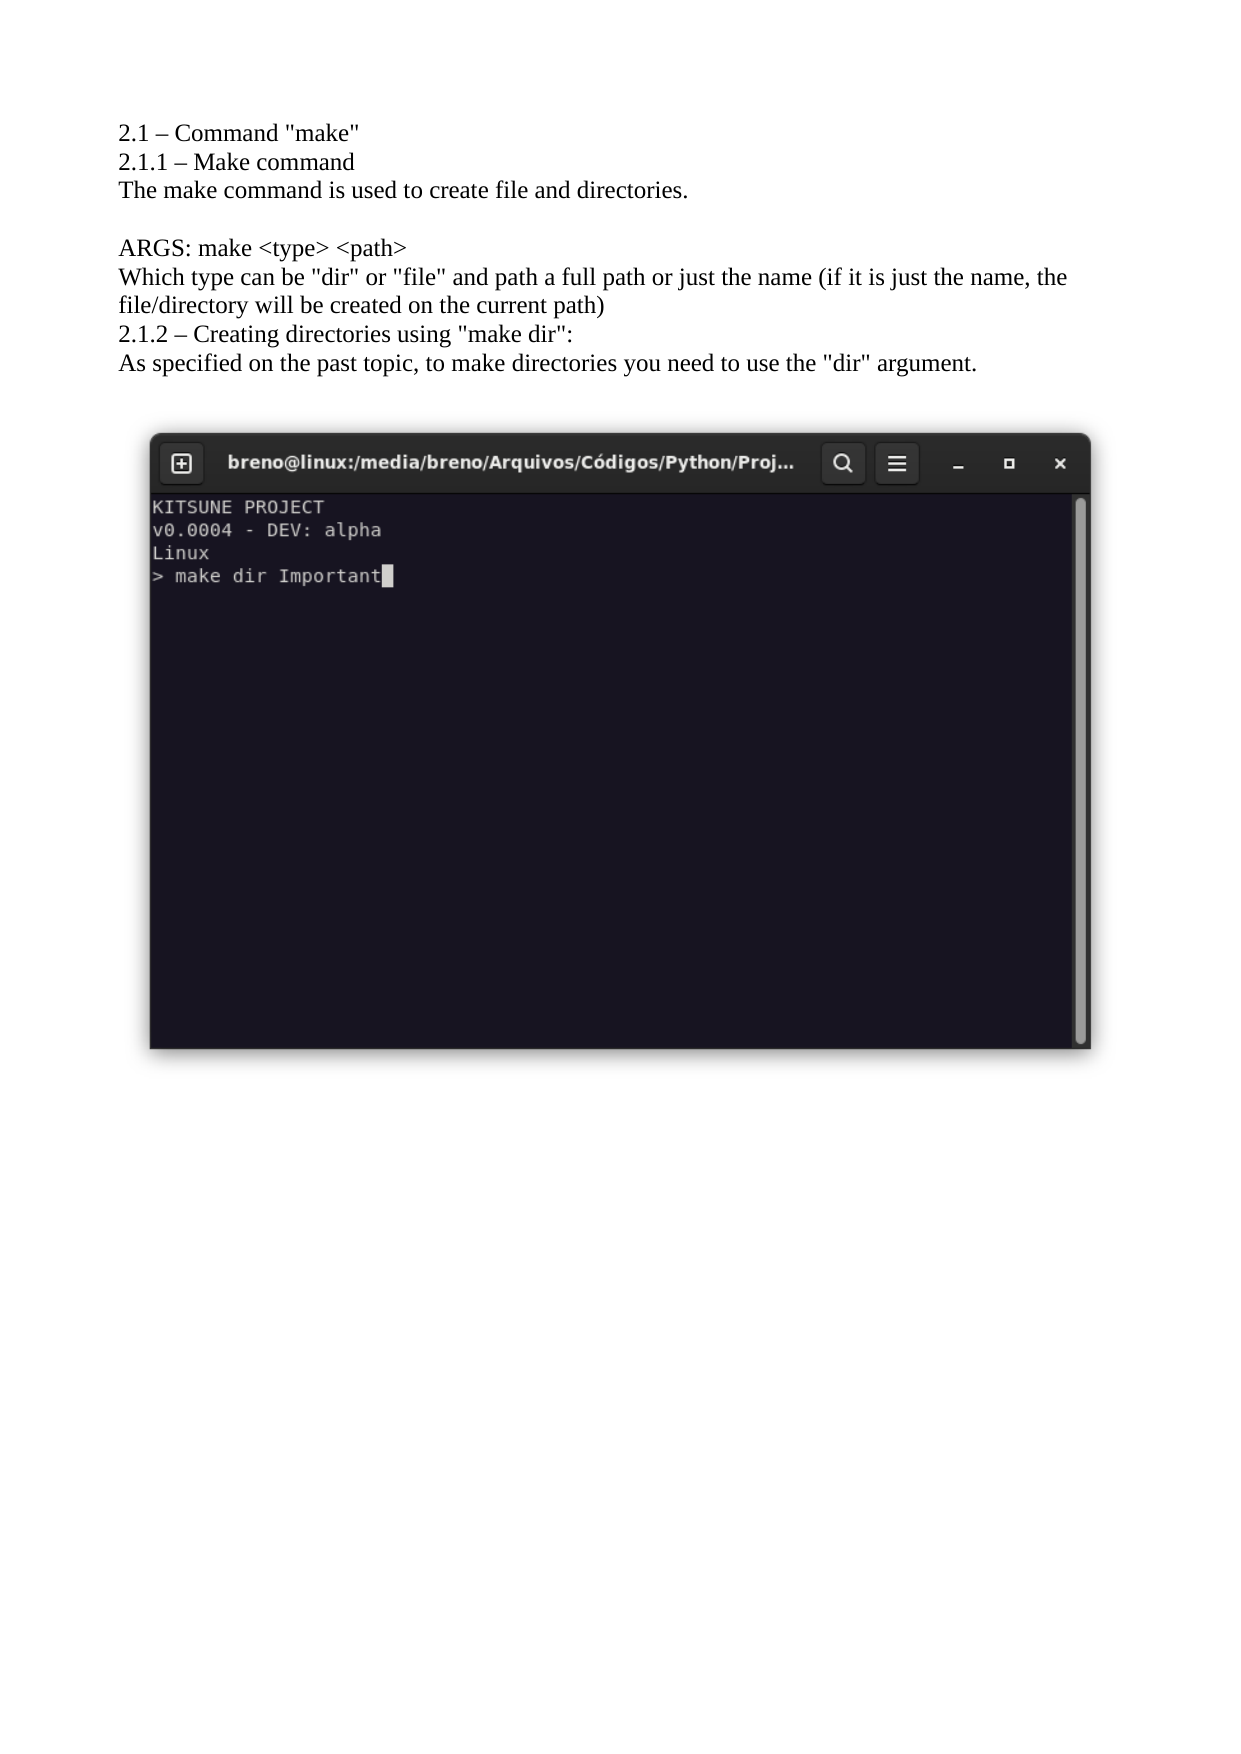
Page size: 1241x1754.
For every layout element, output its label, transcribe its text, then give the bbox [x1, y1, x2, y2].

text Which type can be "dir" or "file" and path a full path or just the name (if it is just the name, the file/directory will be created on the current path) [118, 262, 1122, 319]
text ARGS: make <type> <path> [118, 233, 1122, 262]
text The make command is used to create file and directories. [118, 176, 1122, 204]
text 2.1.2 – Creating directories using "make dir": [118, 319, 1122, 348]
text 2.1 – Command "make" [118, 118, 1122, 147]
picture [118, 405, 1123, 1085]
text 2.1.1 – Make command [118, 147, 1122, 176]
text As specified on the past topic, to make directories you need to use the "dir" argument. [118, 348, 1122, 377]
